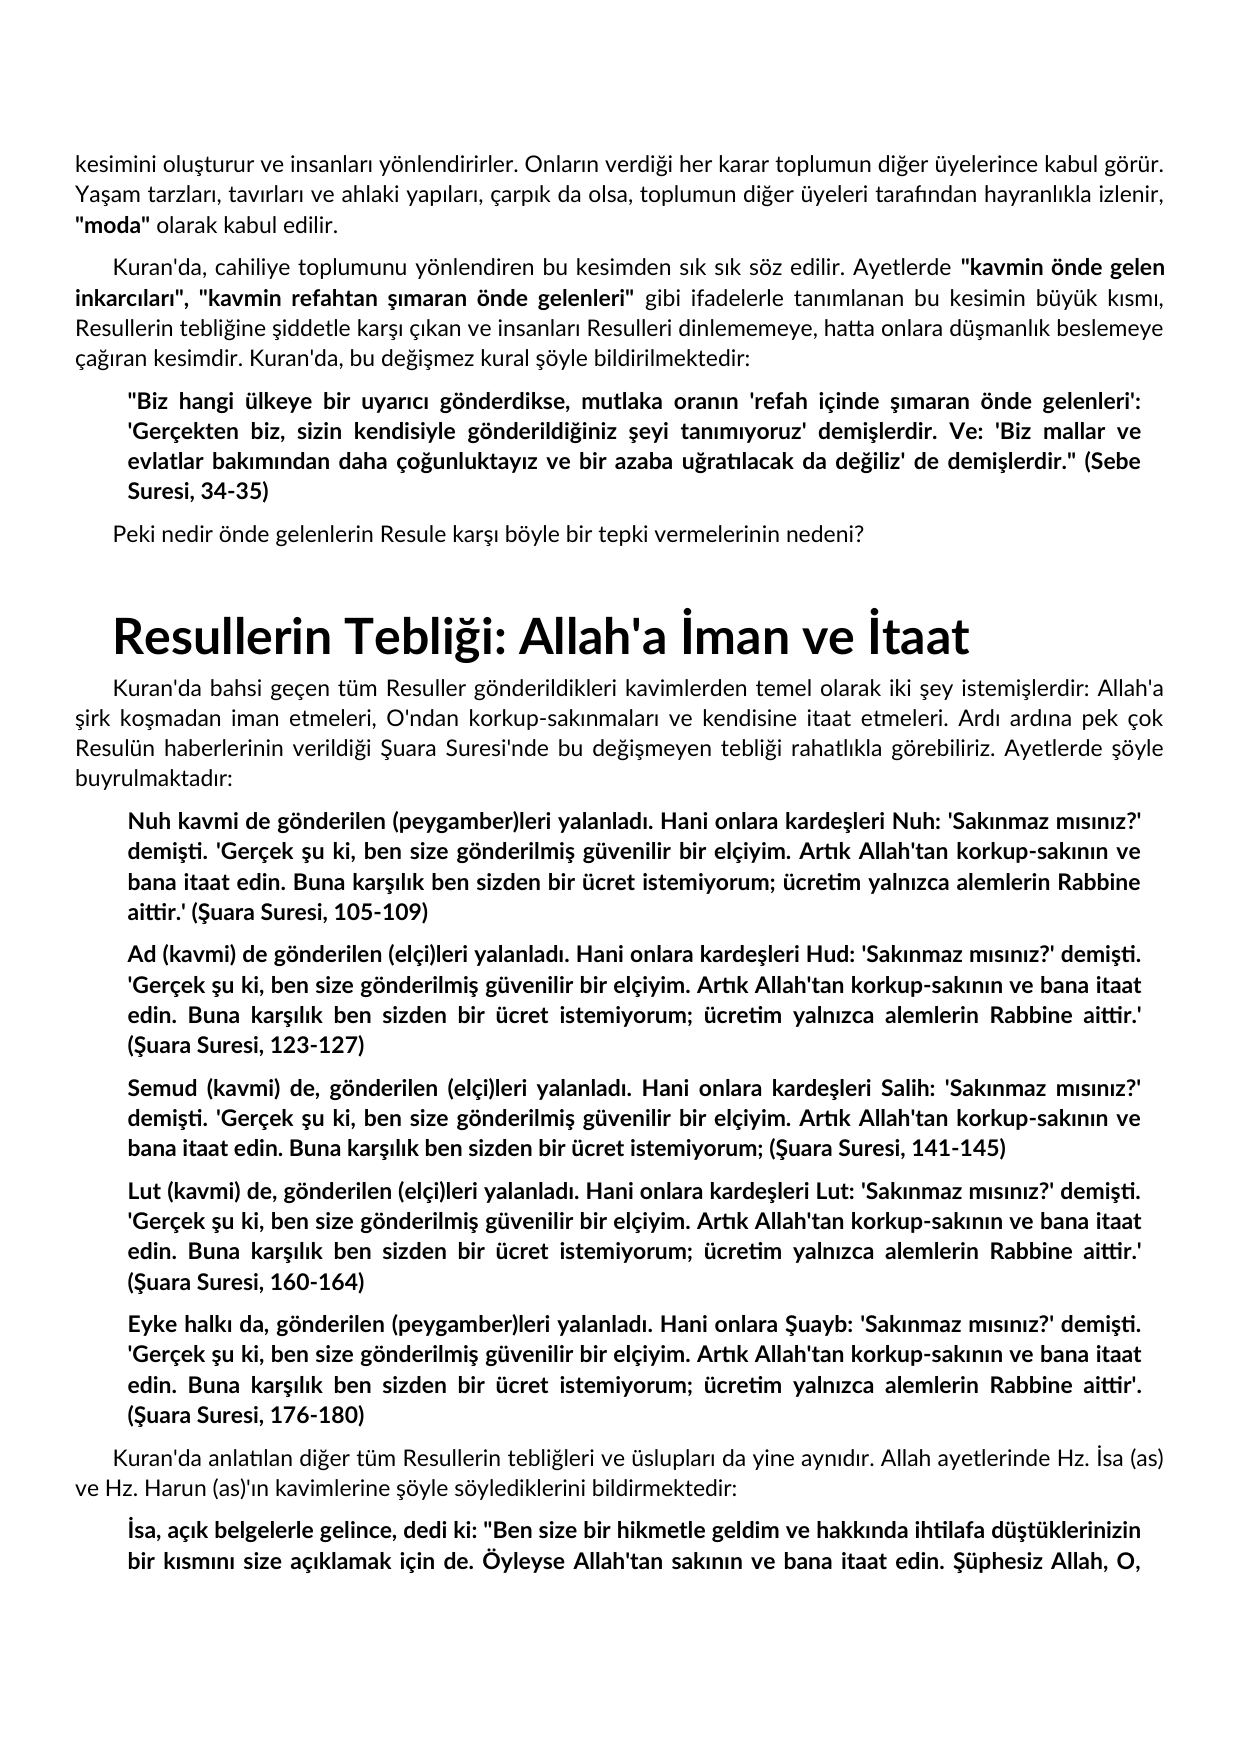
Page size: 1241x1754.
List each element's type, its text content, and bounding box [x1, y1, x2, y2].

subtitle Resullerin Tebliği: Allah'a İman ve İtaat [112, 605, 1165, 665]
text kesimini oluşturur ve insanları yönlendirirler. Onların verdiği her karar toplumun diğer üyelerince kabul görür. Yaşam tarzları, tavırları ve ahlaki yapıları, çarpık da olsa, toplumun diğer üyeleri tarafından hayranlıkla izlenir, "moda" olarak kabul edilir. [75, 150, 1165, 238]
text Peki nedir önde gelenlerin Resule karşı böyle bir tepki vermelerinin nedeni? [75, 520, 1165, 547]
text Lut (kavmi) de, gönderilen (elçi)leri yalanladı. Hani onlara kardeşleri Lut: 'Sakınmaz mısınız?' demişti. 'Gerçek şu ki, ben size gönderilmiş güvenilir bir elçiyim. Artık Allah'tan korkup-sakının ve bana itaat edin. Buna karşılık ben sizden bir ücret istemiyorum; ücretim yalnızca alemlerin Rabbine aittir.' (Şuara Suresi, 160-164) [127, 1177, 1143, 1295]
text Nuh kavmi de gönderilen (peygamber)leri yalanladı. Hani onlara kardeşleri Nuh: 'Sakınmaz mısınız?' demişti. 'Gerçek şu ki, ben size gönderilmiş güvenilir bir elçiyim. Artık Allah'tan korkup-sakının ve bana itaat edin. Buna karşılık ben sizden bir ücret istemiyorum; ücretim yalnızca alemlerin Rabbine aittir.' (Şuara Suresi, 105-109) [127, 807, 1143, 925]
text Kuran'da, cahiliye toplumunu yönlendiren bu kesimden sık sık söz edilir. Ayetlerde "kavmin önde gelen inkarcıları", "kavmin refahtan şımaran önde gelenleri" gibi ifadelerle tanımlanan bu kesimin büyük kısmı, Resullerin tebliğine şiddetle karşı çıkan ve insanları Resulleri dinlememeye, hatta onlara düşmanlık beslemeye çağıran kesimdir. Kuran'da, bu değişmez kural şöyle bildirilmektedir: [75, 253, 1165, 371]
text Kuran'da bahsi geçen tüm Resuller gönderildikleri kavimlerden temel olarak iki şey istemişlerdir: Allah'a şirk koşmadan iman etmeleri, O'ndan korkup-sakınmaları ve kendisine itaat etmeleri. Ardı ardına pek çok Resulün haberlerinin verildiği Şuara Suresi'nde bu değişmeyen tebliği rahatlıkla görebiliriz. Ayetlerde şöyle buyrulmaktadır: [75, 673, 1165, 792]
text Semud (kavmi) de, gönderilen (elçi)leri yalanladı. Hani onlara kardeşleri Salih: 'Sakınmaz mısınız?' demişti. 'Gerçek şu ki, ben size gönderilmiş güvenilir bir elçiyim. Artık Allah'tan korkup-sakının ve bana itaat edin. Buna karşılık ben sizden bir ücret istemiyorum; (Şuara Suresi, 141-145) [127, 1073, 1143, 1161]
text "Biz hangi ülkeye bir uyarıcı gönderdikse, mutlaka oranın 'refah içinde şımaran önde gelenleri': 'Gerçekten biz, sizin kendisiyle gönderildiğiniz şeyi tanımıyoruz' demişlerdir. Ve: 'Biz mallar ve evlatlar bakımından daha çoğunluktayız ve bir azaba uğratılacak da değiliz' de demişlerdir." (Sebe Suresi, 34-35) [127, 386, 1143, 504]
text Eyke halkı da, gönderilen (peygamber)leri yalanladı. Hani onlara Şuayb: 'Sakınmaz mısınız?' demişti. 'Gerçek şu ki, ben size gönderilmiş güvenilir bir elçiyim. Artık Allah'tan korkup-sakının ve bana itaat edin. Buna karşılık ben sizden bir ücret istemiyorum; ücretim yalnızca alemlerin Rabbine aittir'. (Şuara Suresi, 176-180) [127, 1310, 1143, 1428]
text İsa, açık belgelerle gelince, dedi ki: "Ben size bir hikmetle geldim ve hakkında ihtilafa düştüklerinizin bir kısmını size açıklamak için de. Öyleyse Allah'tan sakının ve bana itaat edin. Şüphesiz Allah, O, [127, 1516, 1143, 1574]
text Kuran'da anlatılan diğer tüm Resullerin tebliğleri ve üslupları da yine aynıdır. Allah ayetlerinde Hz. İsa (as) ve Hz. Harun (as)'ın kavimlerine şöyle söylediklerini bildirmektedir: [75, 1443, 1165, 1501]
text Ad (kavmi) de gönderilen (elçi)leri yalanladı. Hani onlara kardeşleri Hud: 'Sakınmaz mısınız?' demişti. 'Gerçek şu ki, ben size gönderilmiş güvenilir bir elçiyim. Artık Allah'tan korkup-sakının ve bana itaat edin. Buna karşılık ben sizden bir ücret istemiyorum; ücretim yalnızca alemlerin Rabbine aittir.' (Şuara Suresi, 123-127) [127, 940, 1143, 1058]
